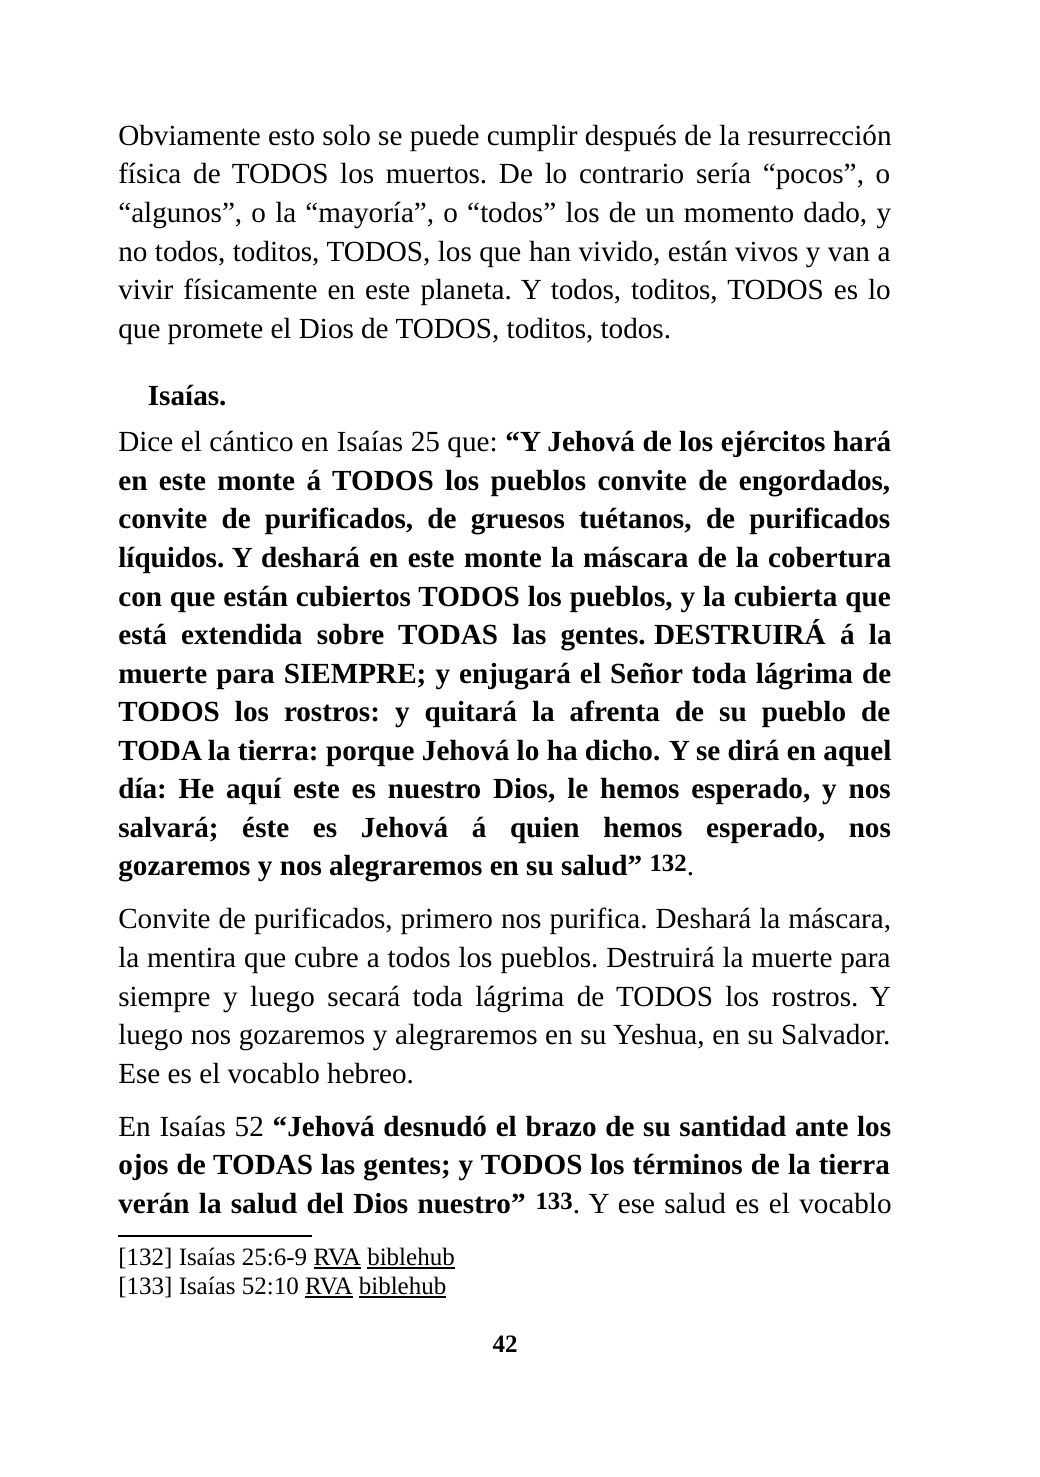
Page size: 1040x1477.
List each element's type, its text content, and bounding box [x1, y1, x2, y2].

text Convite de purificados, primero nos purifica. Deshará la máscara, la mentira que cubre a todos los pueblos. Destruirá la muerte para siempre y luego secará toda lágrima de TODOS los rostros. Y luego nos gozaremos y alegraremos en su Yeshua, en su Salvador. Ese es el vocablo hebreo. [118, 902, 892, 1089]
text Dice el cántico en Isaías 25 que: “Y Jehová de los ejércitos hará en este monte á TODOS los pueblos convite de engordados, convite de purificados, de gruesos tuétanos, de purificados líquidos. Y deshará en este monte la máscara de la cobertura con que están cubiertos TODOS los pueblos, y la cubierta que está extendida sobre TODAS las gentes. DESTRUIRÁ á la muerte para SIEMPRE; y enjugará el Señor toda lágrima de TODOS los rostros: y quitará la afrenta de su pueblo de TODA la tierra: porque Jehová lo ha dicho. Y se dirá en aquel día: He aquí este es nuestro Dios, le hemos esperado, y nos salvará; éste es Jehová á quien hemos esperado, nos gozaremos y nos alegraremos en su salud” . [118, 424, 892, 882]
text Isaías 25:6-9 RVA biblehub [118, 1242, 892, 1271]
text Isaías 52:10 RVA biblehub [118, 1271, 892, 1300]
subtitle Isaías. [148, 378, 892, 412]
text Obviamente esto solo se puede cumplir después de la resurrección física de TODOS los muertos. De lo contrario sería “pocos”, o “algunos”, o la “mayoría”, o “todos” los de un momento dado, y no todos, toditos, TODOS, los que han vivido, están vivos y van a vivir físicamente en este planeta. Y todos, toditos, TODOS es lo que promete el Dios de TODOS, toditos, todos. [118, 118, 892, 344]
text En Isaías 52 “Jehová desnudó el brazo de su santidad ante los ojos de TODAS las gentes; y TODOS los términos de la tierra verán la salud del Dios nuestro” . Y ese salud es el vocablo [118, 1109, 892, 1219]
